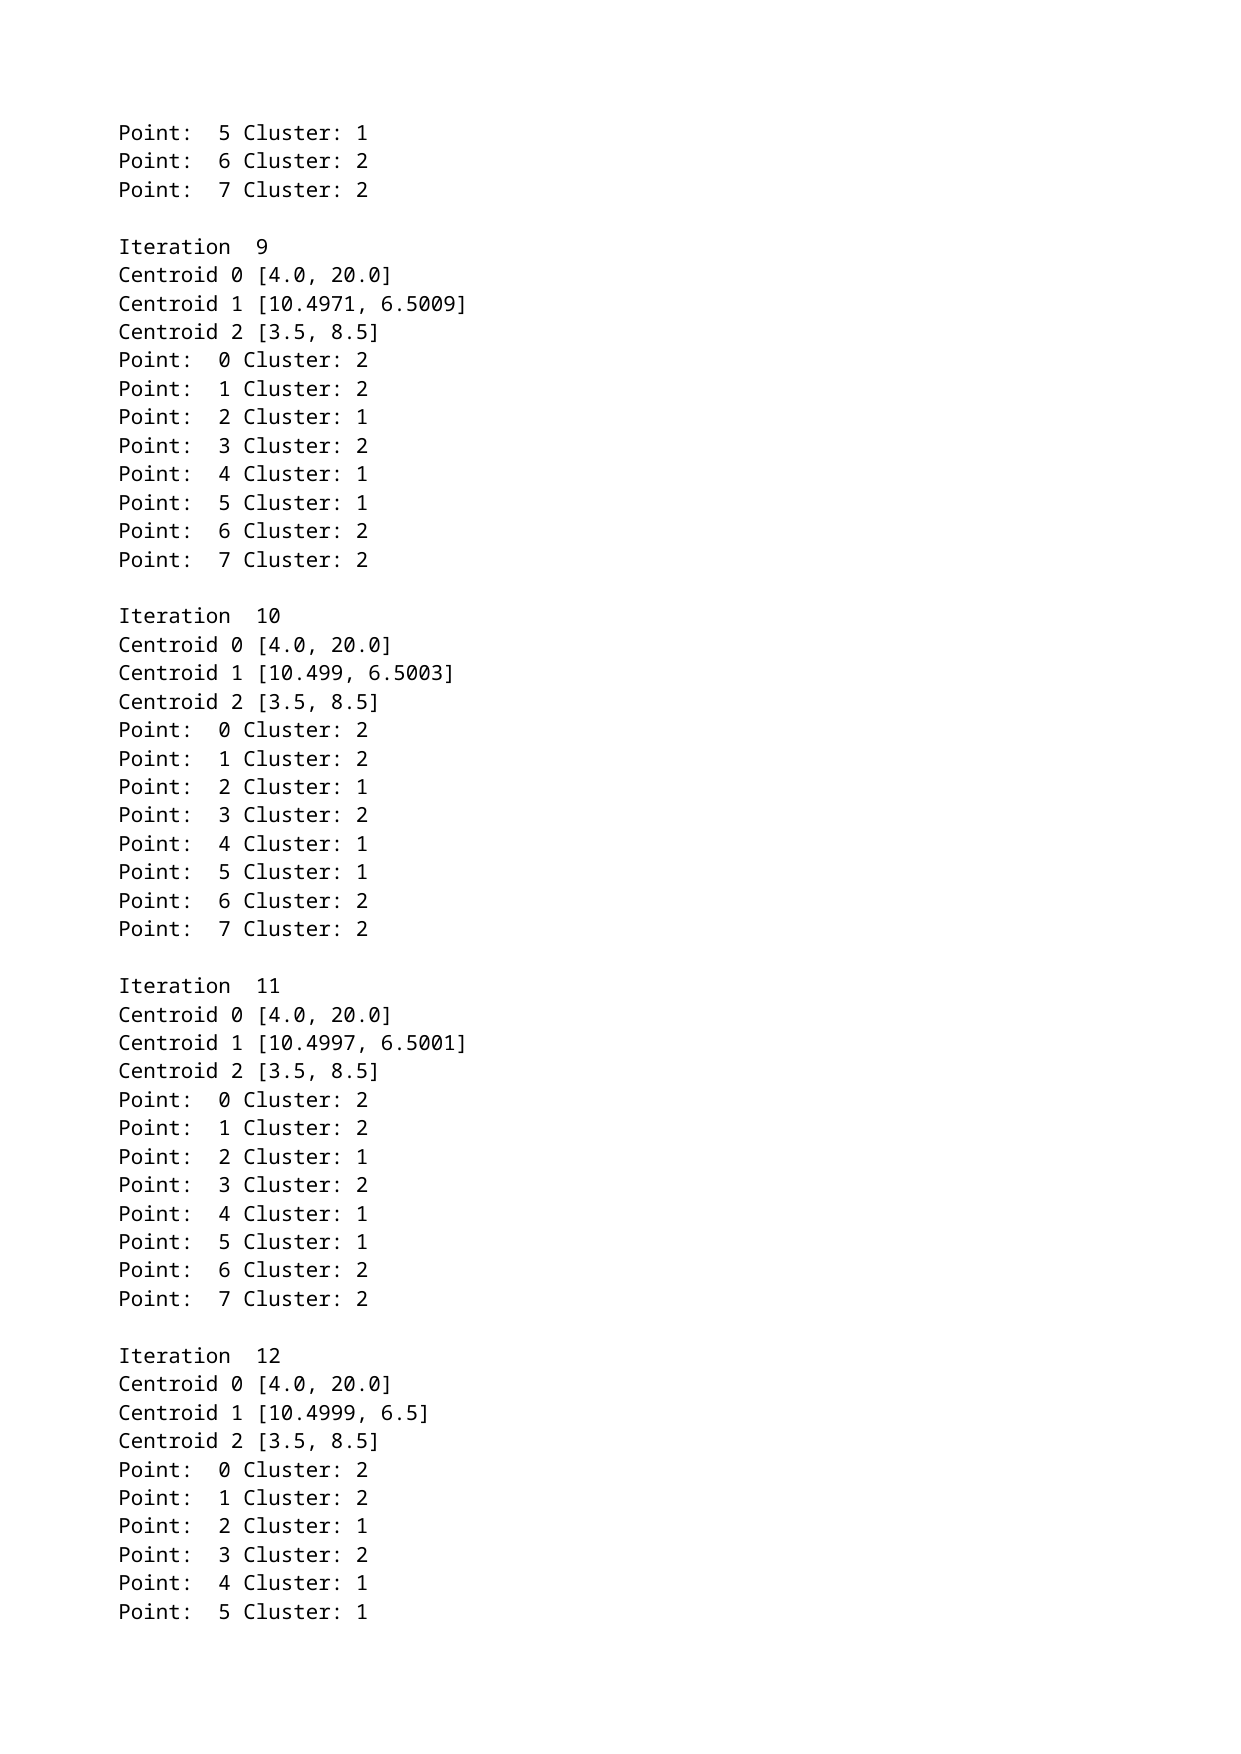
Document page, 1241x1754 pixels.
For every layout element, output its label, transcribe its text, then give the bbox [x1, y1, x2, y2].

text Point: 0 Cluster: 2 [118, 1455, 1122, 1483]
text Point: 0 Cluster: 2 [118, 346, 1122, 374]
text Centroid 2 [3.5, 8.5] [118, 1426, 1122, 1455]
text Iteration 9 [118, 232, 1122, 260]
text Point: 4 Cluster: 1 [118, 1568, 1122, 1597]
text Point: 4 Cluster: 1 [118, 459, 1122, 488]
text Point: 0 Cluster: 2 [118, 715, 1122, 744]
text Point: 6 Cluster: 2 [118, 147, 1122, 175]
text Point: 3 Cluster: 2 [118, 1540, 1122, 1568]
text Point: 5 Cluster: 1 [118, 857, 1122, 886]
text Iteration 10 [118, 602, 1122, 630]
text Point: 4 Cluster: 1 [118, 1199, 1122, 1227]
text Centroid 1 [10.4999, 6.5] [118, 1398, 1122, 1426]
text Iteration 11 [118, 971, 1122, 1000]
text Point: 1 Cluster: 2 [118, 374, 1122, 402]
text Point: 5 Cluster: 1 [118, 118, 1122, 147]
text Point: 7 Cluster: 2 [118, 545, 1122, 573]
text Point: 3 Cluster: 2 [118, 431, 1122, 459]
text Point: 6 Cluster: 2 [118, 1256, 1122, 1284]
text Point: 0 Cluster: 2 [118, 1085, 1122, 1113]
text Centroid 2 [3.5, 8.5] [118, 1057, 1122, 1085]
text Centroid 0 [4.0, 20.0] [118, 630, 1122, 658]
text Point: 5 Cluster: 1 [118, 1227, 1122, 1256]
text Centroid 0 [4.0, 20.0] [118, 260, 1122, 289]
text Point: 6 Cluster: 2 [118, 516, 1122, 545]
text Centroid 2 [3.5, 8.5] [118, 317, 1122, 346]
text Centroid 0 [4.0, 20.0] [118, 1369, 1122, 1398]
text Centroid 0 [4.0, 20.0] [118, 1000, 1122, 1028]
text Point: 6 Cluster: 2 [118, 886, 1122, 914]
text Point: 1 Cluster: 2 [118, 1483, 1122, 1512]
text Point: 7 Cluster: 2 [118, 175, 1122, 203]
text Point: 7 Cluster: 2 [118, 914, 1122, 943]
text Point: 4 Cluster: 1 [118, 829, 1122, 857]
text Point: 3 Cluster: 2 [118, 801, 1122, 829]
text Iteration 12 [118, 1341, 1122, 1369]
text Point: 5 Cluster: 1 [118, 488, 1122, 516]
text Centroid 1 [10.4971, 6.5009] [118, 289, 1122, 317]
text Point: 7 Cluster: 2 [118, 1284, 1122, 1312]
text Point: 3 Cluster: 2 [118, 1170, 1122, 1199]
text Centroid 1 [10.4997, 6.5001] [118, 1028, 1122, 1057]
text Point: 2 Cluster: 1 [118, 1142, 1122, 1170]
text Point: 1 Cluster: 2 [118, 744, 1122, 772]
text Point: 2 Cluster: 1 [118, 772, 1122, 801]
text Point: 5 Cluster: 1 [118, 1597, 1122, 1625]
text Centroid 2 [3.5, 8.5] [118, 687, 1122, 715]
text Point: 2 Cluster: 1 [118, 1512, 1122, 1540]
text Centroid 1 [10.499, 6.5003] [118, 658, 1122, 687]
text Point: 1 Cluster: 2 [118, 1113, 1122, 1142]
text Point: 2 Cluster: 1 [118, 402, 1122, 431]
